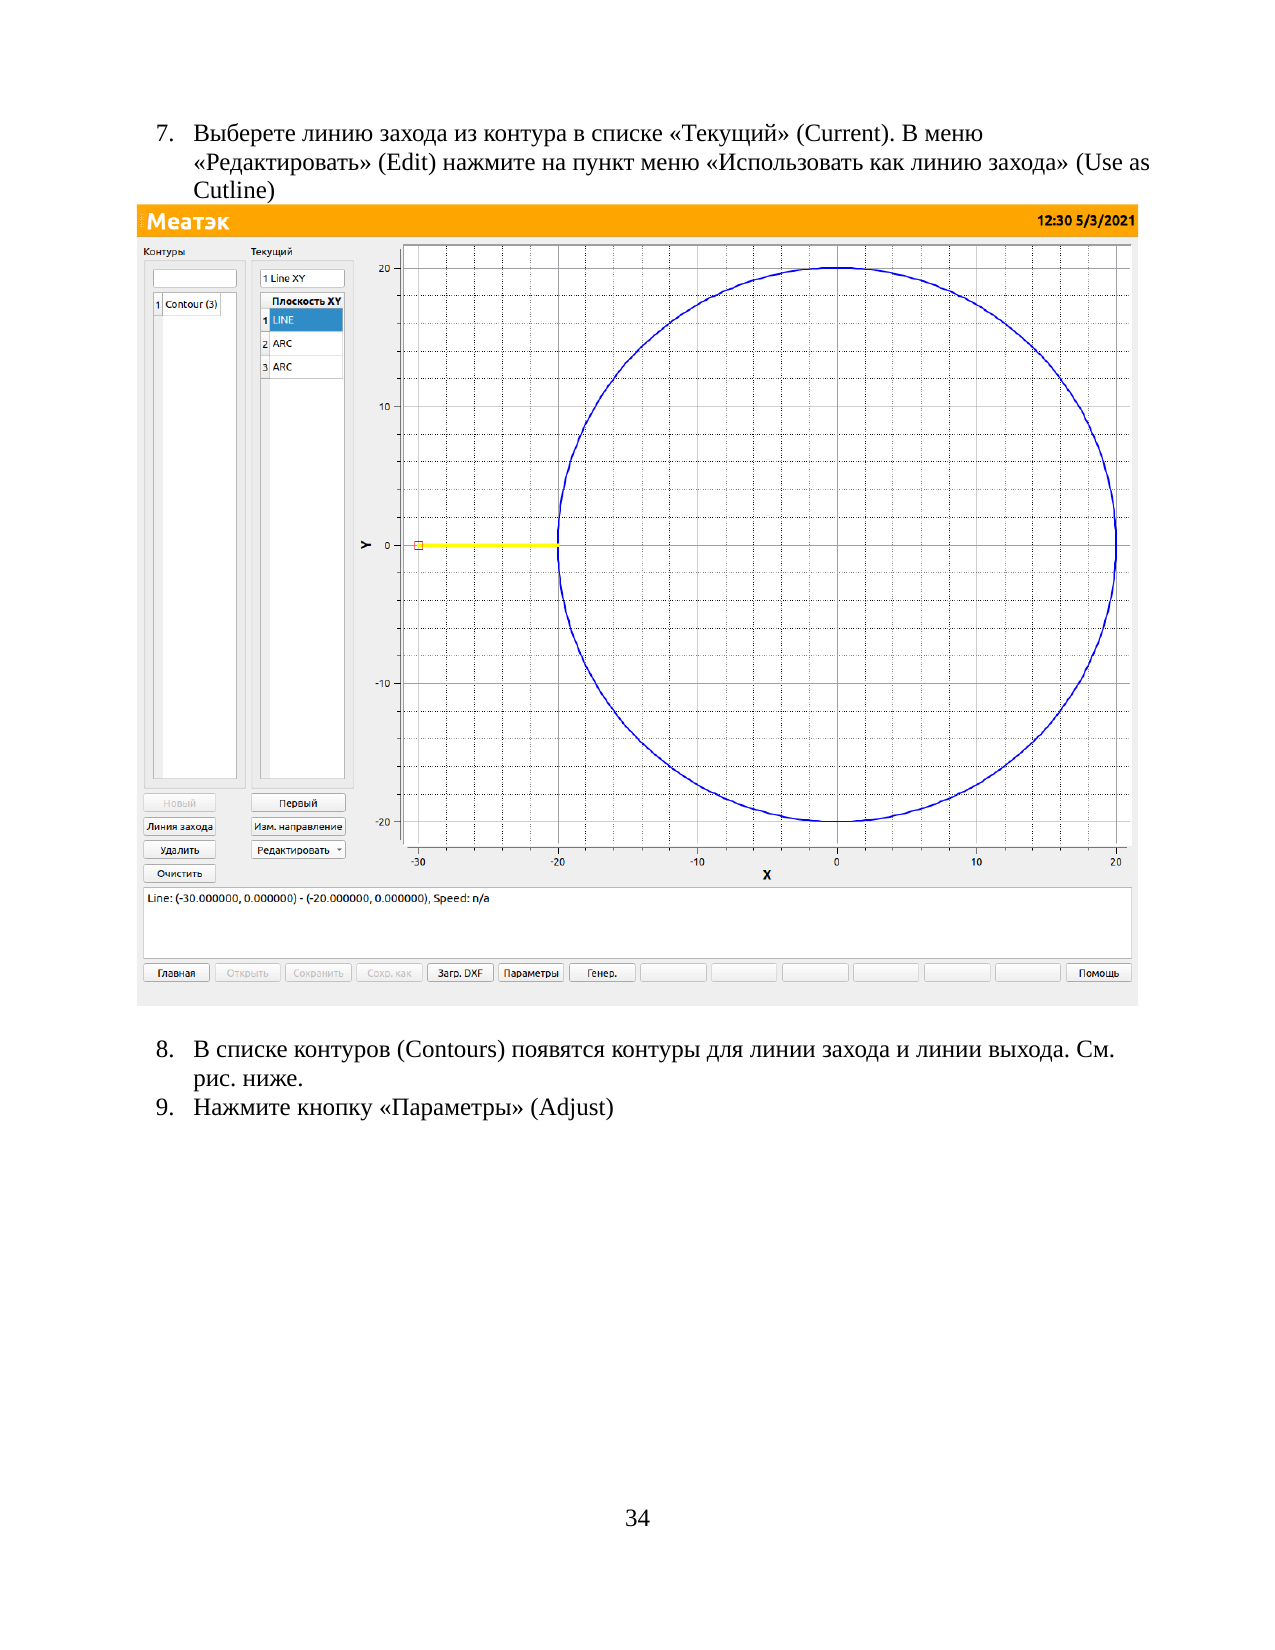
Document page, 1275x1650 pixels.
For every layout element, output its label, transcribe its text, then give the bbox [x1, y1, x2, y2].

list Выберете линию захода из контура в списке «Текущий» (Current). В меню «Редактировать» (Edit) нажмите на пункт меню «Использовать как линию захода» (Use as Cutline) [156, 118, 1157, 204]
list Нажмите кнопку «Параметры» (Adjust) [156, 1092, 1157, 1120]
picture [136, 204, 1139, 1006]
list В списке контуров (Contours) появятся контуры для линии захода и линии выхода. См. рис. ниже. [156, 1034, 1157, 1092]
